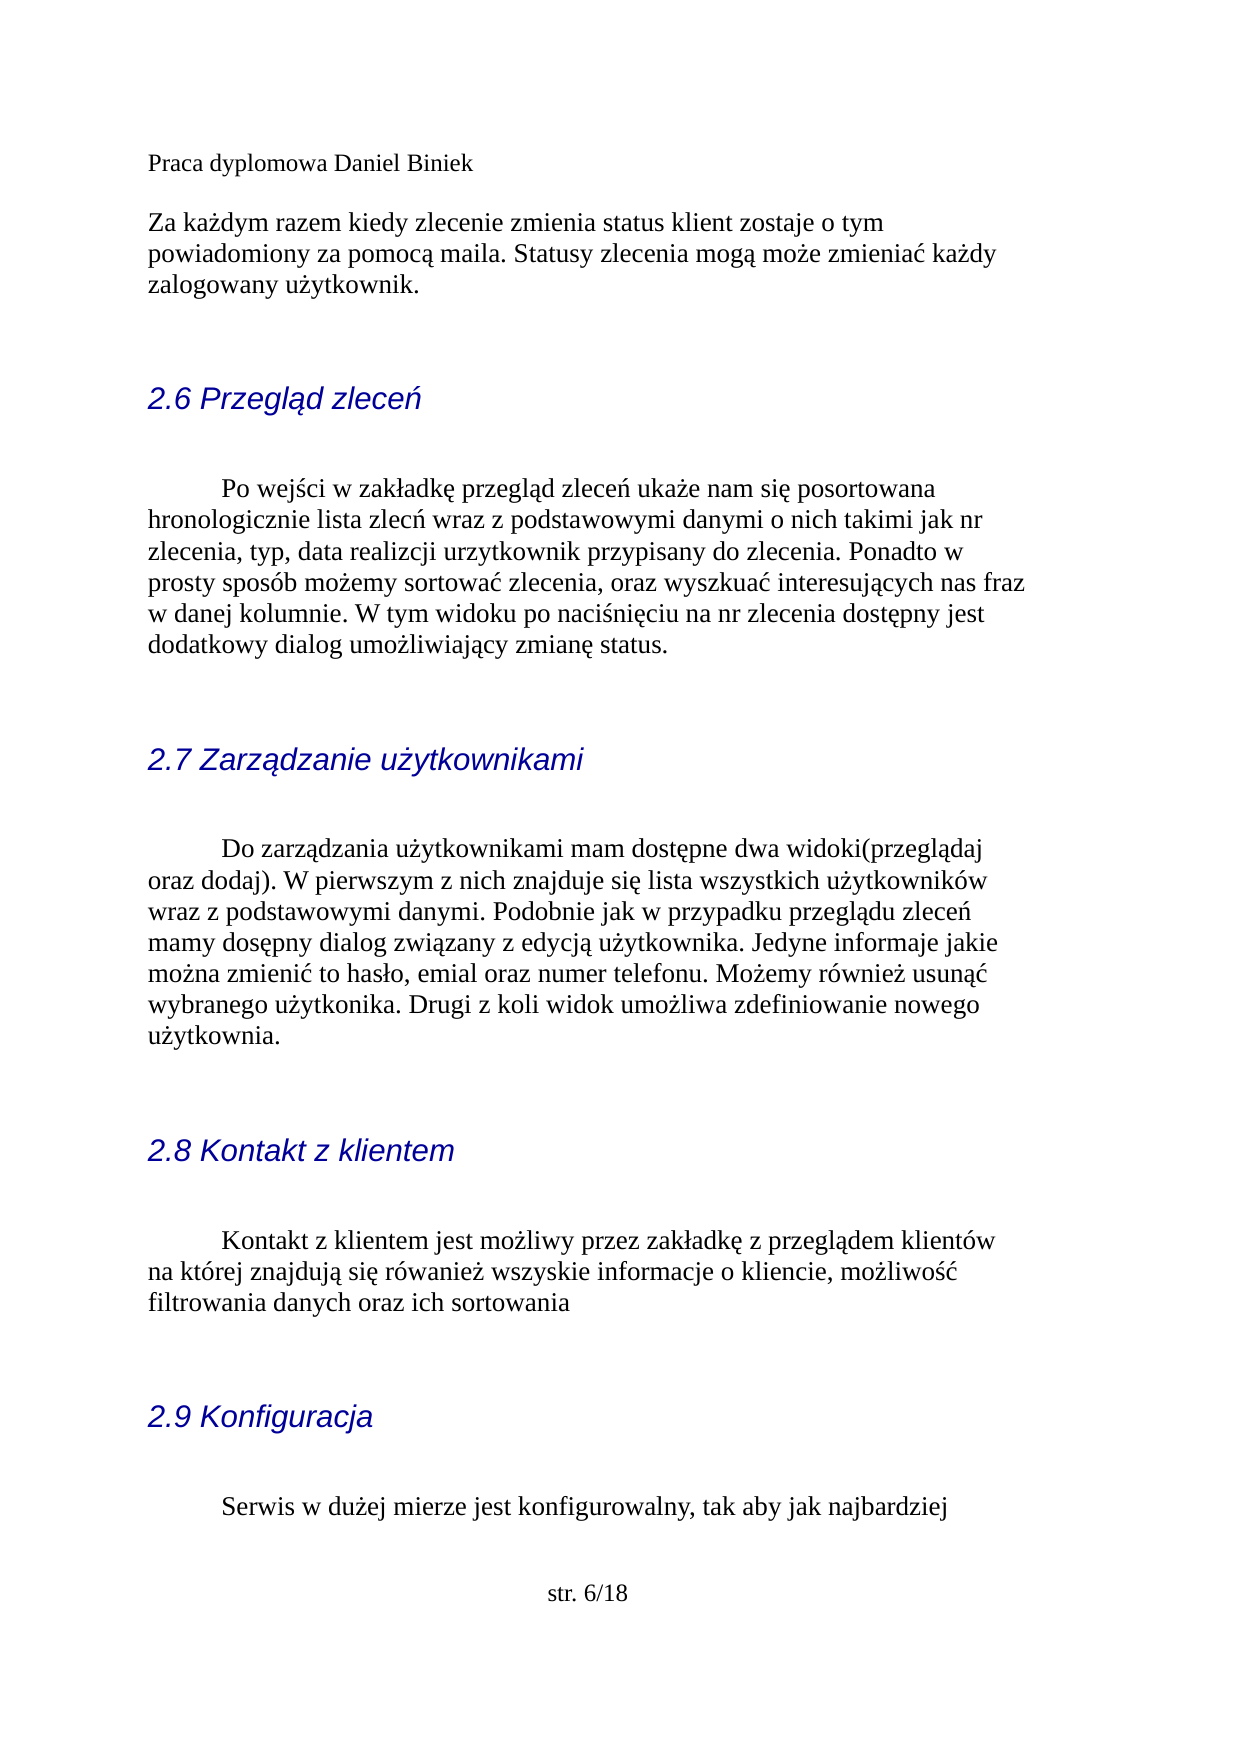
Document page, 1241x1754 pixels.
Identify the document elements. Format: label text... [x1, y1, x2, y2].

text Za każdym razem kiedy zlecenie zmienia status klient zostaje o tym powiadomiony za pomocą maila. Statusy zlecenia mogą może zmieniać każdy zalogowany użytkownik. [148, 206, 1028, 299]
text Do zarządzania użytkownikami mam dostępne dwa widoki(przeglądaj oraz dodaj). W pierwszym z nich znajduje się lista wszystkich użytkowników wraz z podstawowymi danymi. Podobnie jak w przypadku przeglądu zleceń mamy dosępny dialog związany z edycją użytkownika. Jedyne informaje jakie można zmienić to hasło, emial oraz numer telefonu. Możemy również usunąć wybranego użytkonika. Drugi z koli widok umożliwa zdefiniowanie nowego użytkownia. [148, 833, 1028, 1051]
subtitle 2.9 Konfiguracja [148, 1398, 1028, 1434]
text Serwis w dużej mierze jest konfigurowalny, tak aby jak najbardziej [148, 1491, 1028, 1522]
text Po wejści w zakładkę przegląd zleceń ukaże nam się posortowana hronologicznie lista zlecń wraz z podstawowymi danymi o nich takimi jak nr zlecenia, typ, data realizcji urzytkownik przypisany do zlecenia. Ponadto w prosty sposób możemy sortować zlecenia, oraz wyszkuać interesujących nas fraz w danej kolumnie. W tym widoku po naciśnięciu na nr zlecenia dostępny jest dodatkowy dialog umożliwiający zmianę status. [148, 472, 1028, 659]
text Kontakt z klientem jest możliwy przez zakładkę z przeglądem klientów na której znajdują się rówanież wszyskie informacje o kliencie, możliwość filtrowania danych oraz ich sortowania [148, 1224, 1028, 1317]
subtitle 2.8 Kontakt z klientem [148, 1132, 1028, 1168]
subtitle 2.6 Przegląd zleceń [148, 380, 1028, 416]
subtitle 2.7 Zarządzanie użytkownikami [148, 741, 1028, 776]
